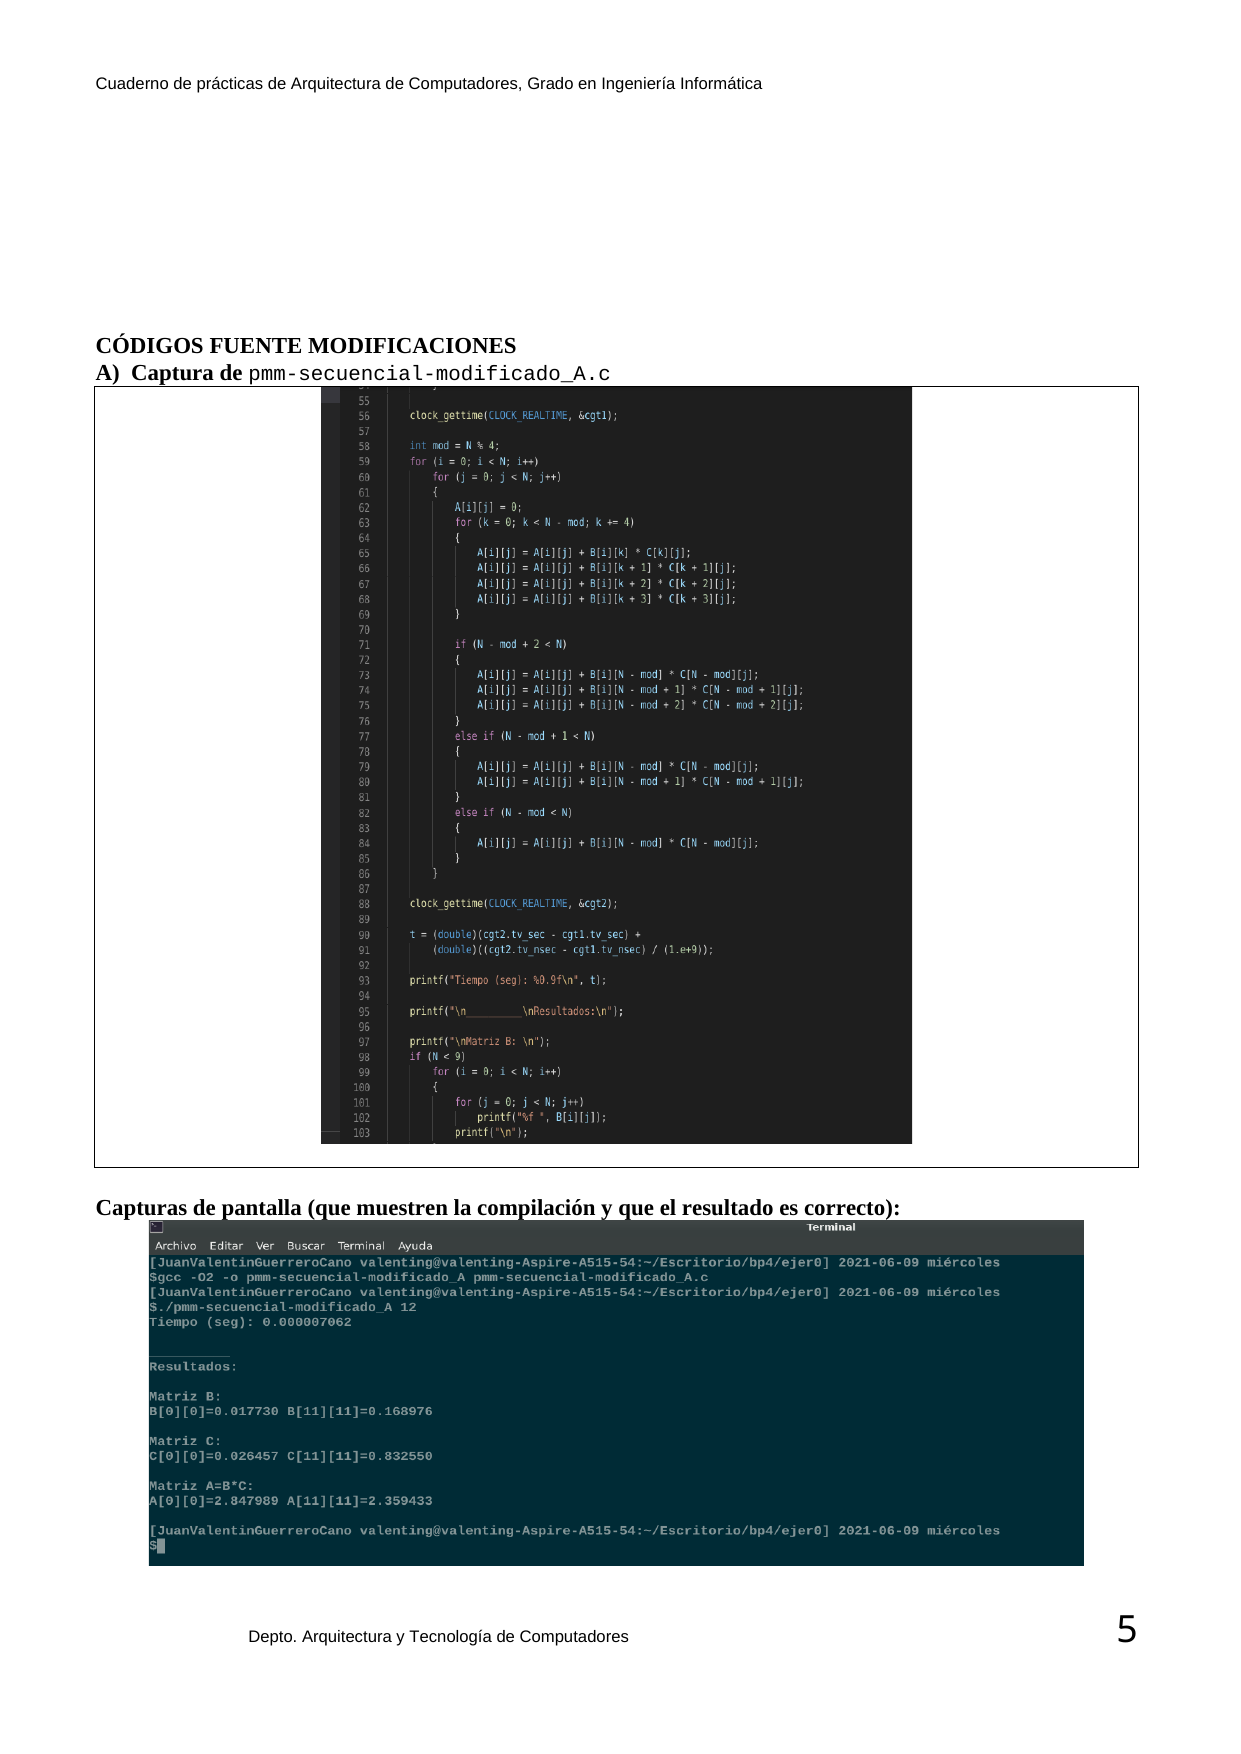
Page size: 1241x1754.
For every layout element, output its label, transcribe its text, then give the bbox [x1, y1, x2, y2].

text A) Captura de pmm-secuencial-modificado_A.c [95, 358, 1137, 386]
text Capturas de pantalla (que muestren la compilación y que el resultado es correcto): [95, 1194, 1137, 1220]
table_header [95, 387, 1138, 1167]
picture [321, 387, 598, 1144]
text CÓDIGOS FUENTE MODIFICACIONES [95, 332, 1137, 358]
